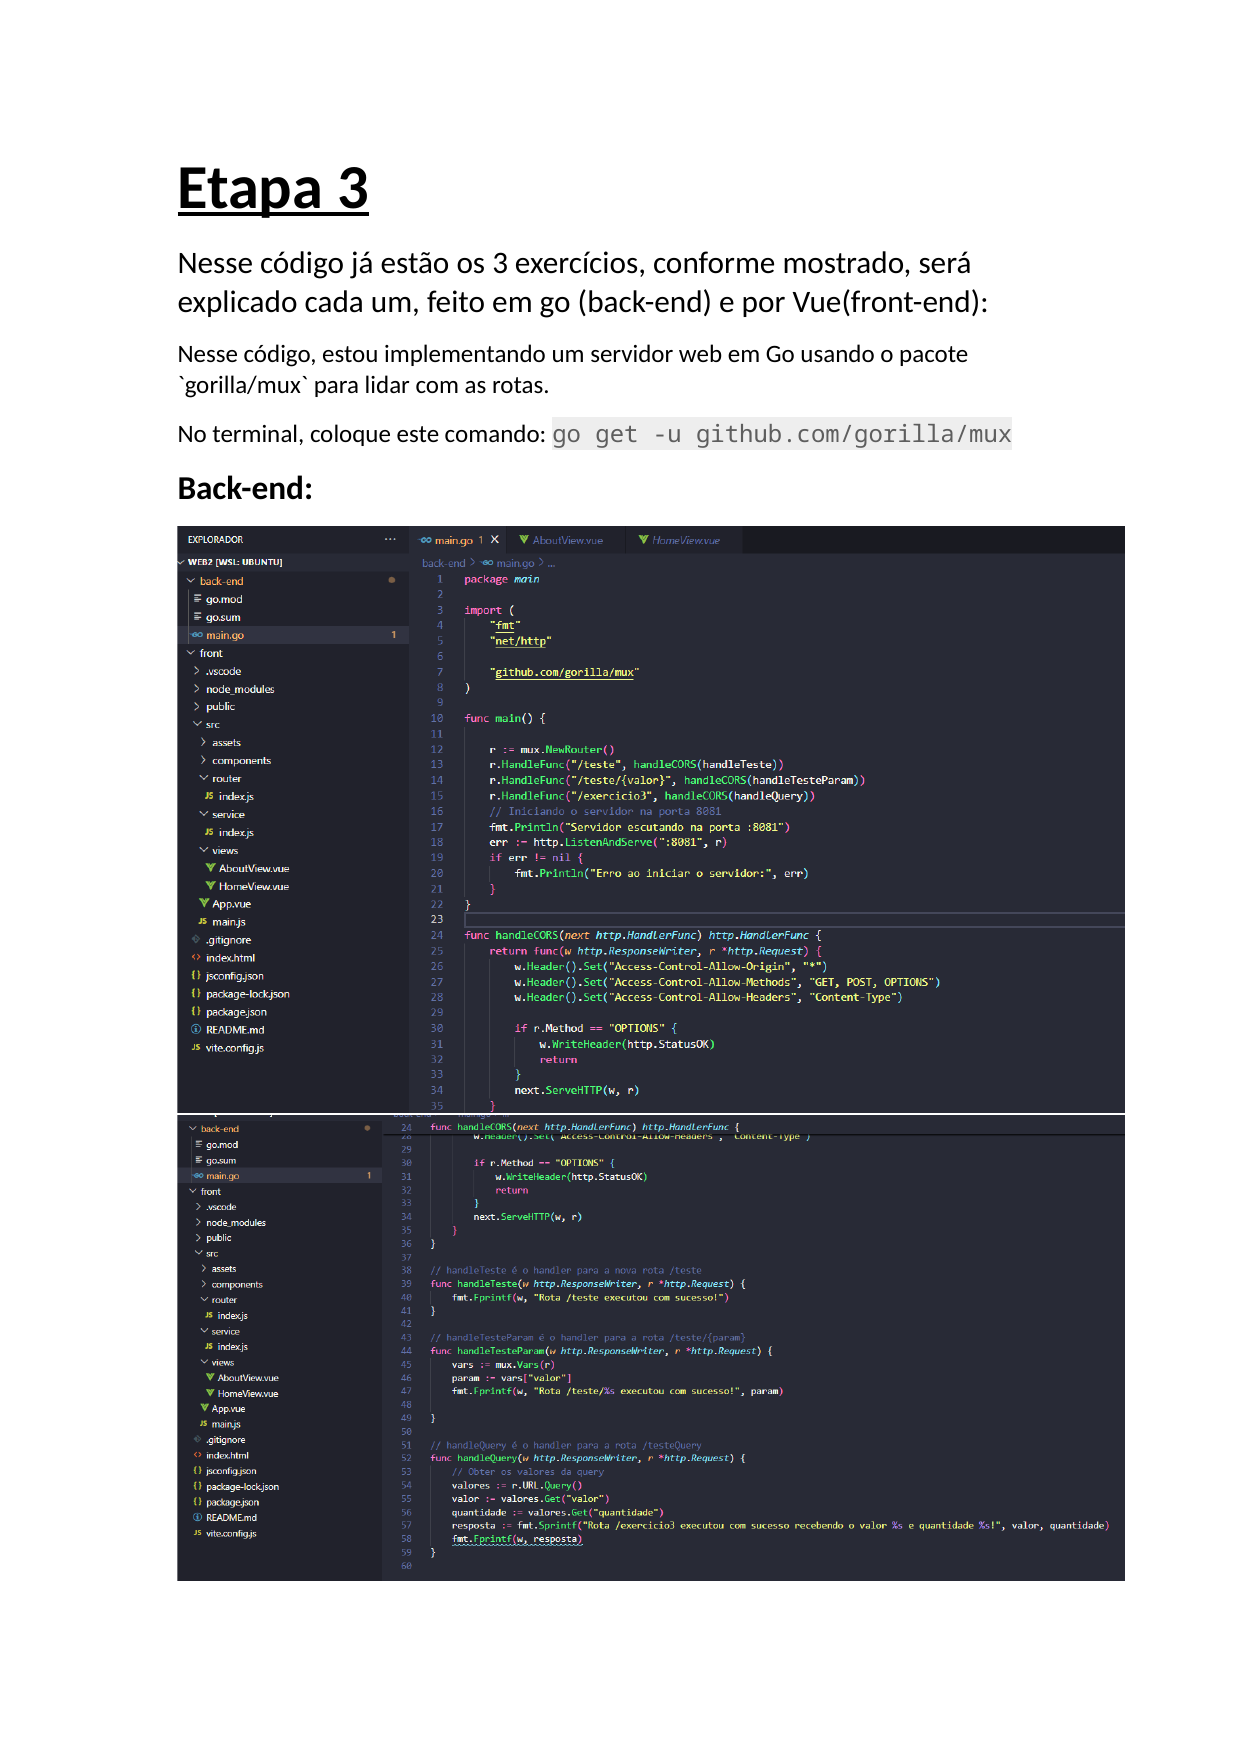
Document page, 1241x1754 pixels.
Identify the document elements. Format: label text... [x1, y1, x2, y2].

text Nesse código, estou implementando um servidor web em Go usando o pacote `gorilla/mux` para lidar com as rotas. [177, 338, 1063, 400]
text Back-end: [177, 467, 1063, 508]
text Etapa 3 [177, 148, 1063, 224]
text No terminal, coloque este comando: go get -u github.com/gorilla/mux [177, 417, 1063, 450]
text Nesse código já estão os 3 exercícios, conforme mostrado, será explicado cada um, feito em go (back-end) e por Vue(front-end): [177, 243, 1063, 320]
